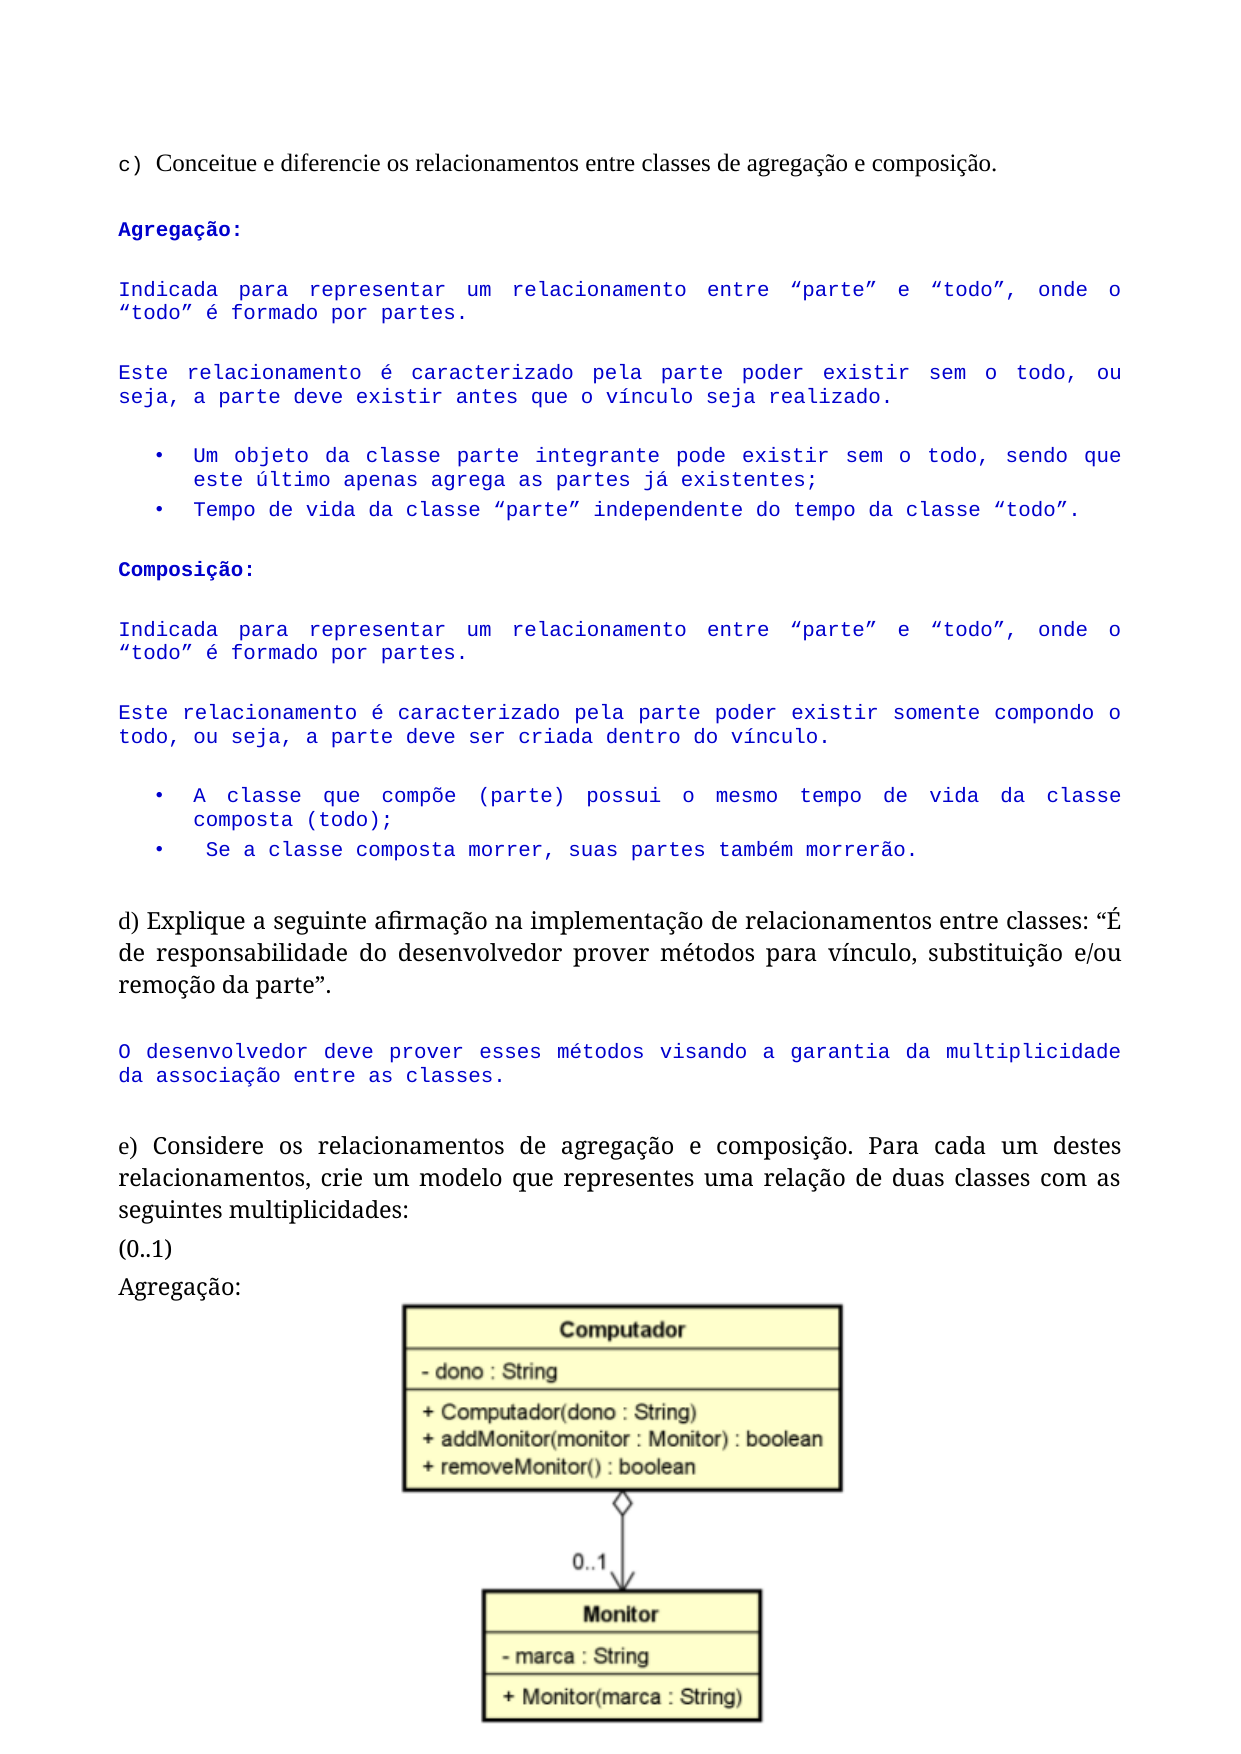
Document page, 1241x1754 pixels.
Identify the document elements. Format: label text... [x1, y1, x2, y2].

text e) Considere os relacionamentos de agregação e composição. Para cada um destes relacionamentos, crie um modelo que representes uma relação de duas classes com as seguintes multiplicidades: [118, 1130, 1122, 1226]
text d) Explique a seguinte afirmação na implementação de relacionamentos entre classes: “É de responsabilidade do desenvolvedor prover métodos para vínculo, substituição e/ou remoção da parte”. [118, 904, 1122, 1000]
text Este relacionamento é caracterizado pela parte poder existir sem o todo, ou seja, a parte deve existir antes que o vínculo seja realizado. [118, 362, 1122, 409]
text Este relacionamento é caracterizado pela parte poder existir somente compondo o todo, ou seja, a parte deve ser criada dentro do vínculo. [118, 702, 1122, 749]
text Agregação: [118, 1270, 1122, 1302]
list Um objeto da classe parte integrante pode existir sem o todo, sendo que este último apenas agrega as partes já existentes; [156, 446, 1122, 493]
list Tempo de vida da classe “parte” independente do tempo da classe “todo”. [156, 499, 1122, 523]
text Composição: [118, 559, 1122, 582]
text Indicada para representar um relacionamento entre “parte” e “todo”, onde o “todo” é formado por partes. [118, 279, 1122, 326]
text (0..1) [118, 1232, 1122, 1264]
text Indicada para representar um relacionamento entre “parte” e “todo”, onde o “todo” é formado por partes. [118, 619, 1122, 666]
list Se a classe composta morrer, suas partes também morrerão. [156, 839, 1122, 863]
list A classe que compõe (parte) possui o mesmo tempo de vida da classe composta (todo); [156, 786, 1122, 833]
text Agregação: [118, 219, 1122, 242]
text O desenvolvedor deve prover esses métodos visando a garantia da multiplicidade da associação entre as classes. [118, 1041, 1122, 1088]
text c) Conceitue e diferencie os relacionamentos entre classes de agregação e composição. [118, 148, 1122, 178]
picture [364, 1278, 876, 1739]
